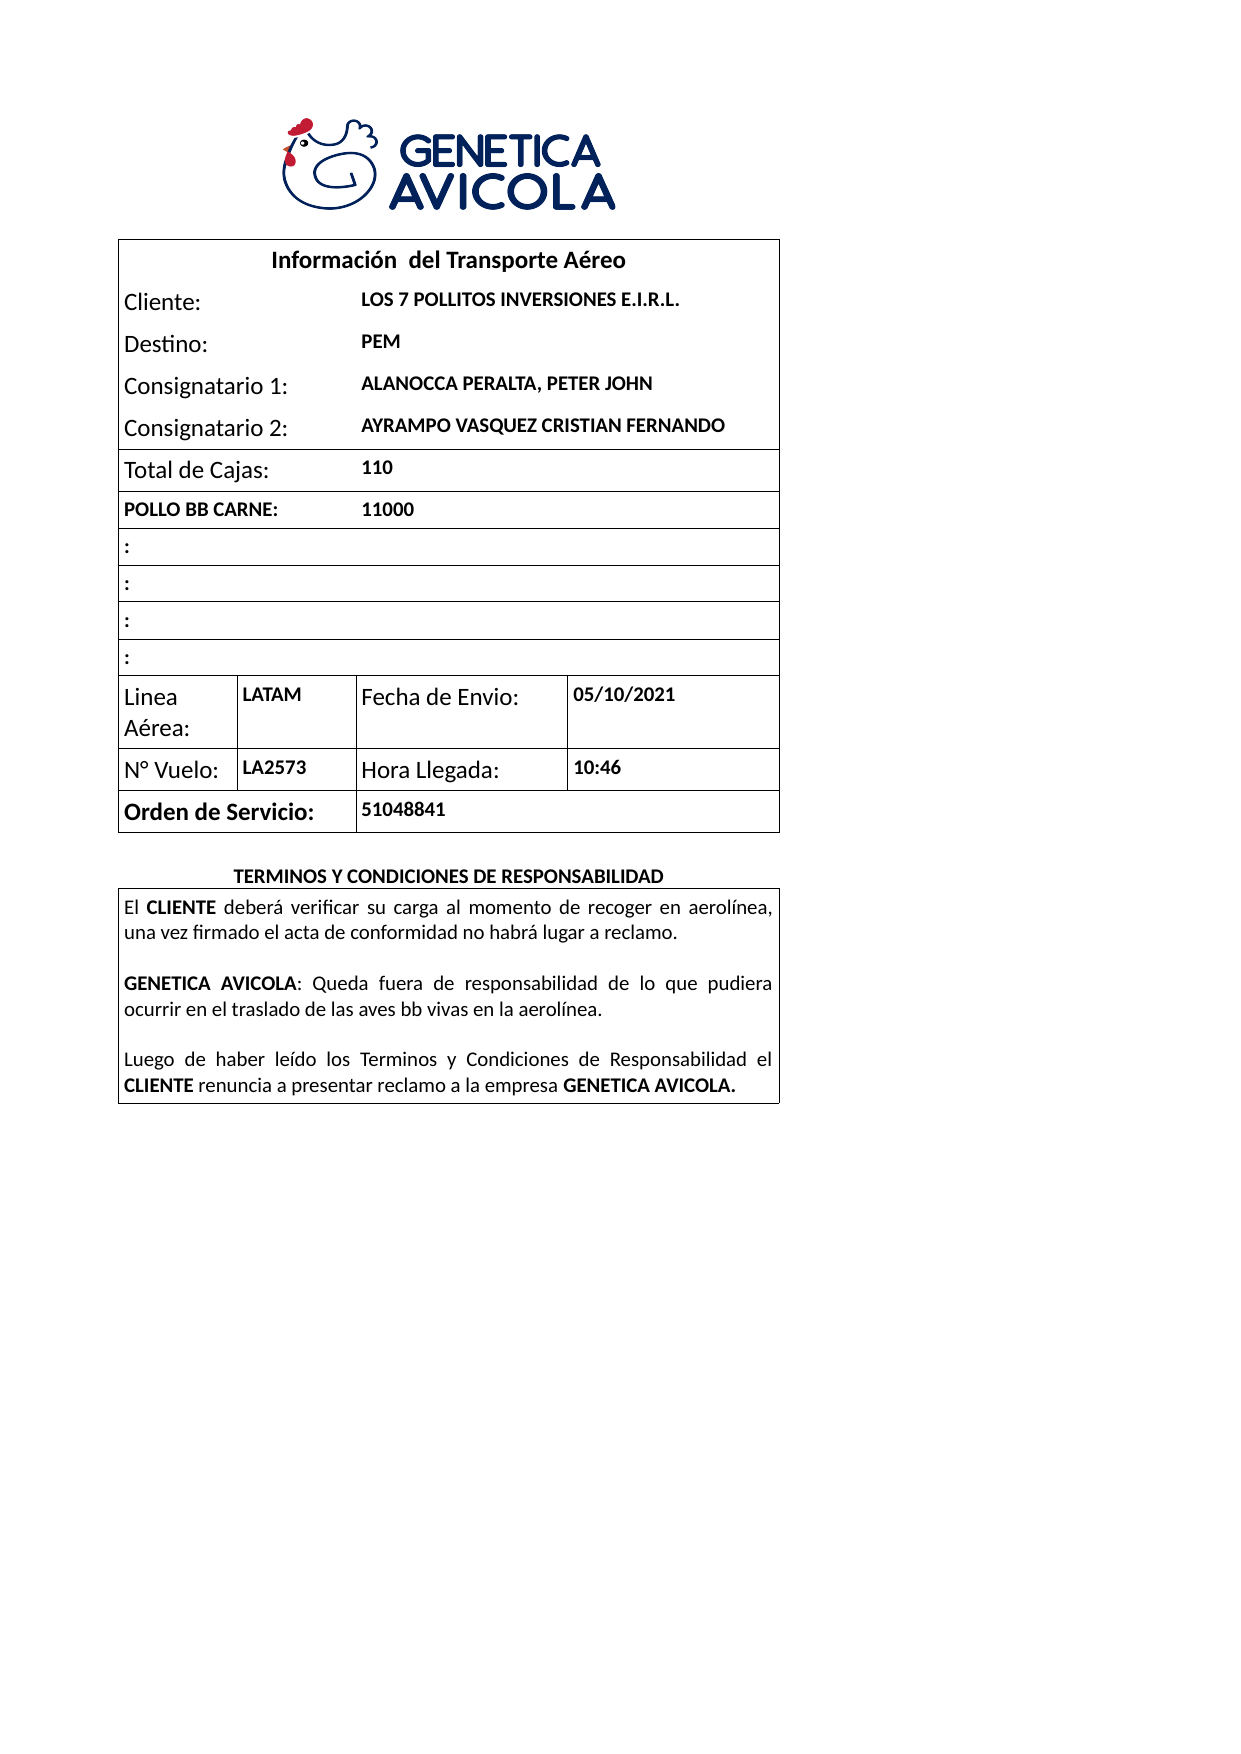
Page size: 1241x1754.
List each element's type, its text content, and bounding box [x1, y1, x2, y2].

table_cell N° Vuelo: [119, 749, 237, 790]
table_cell LA2573 [238, 749, 356, 790]
table_cell Consignatario 2: [119, 406, 356, 448]
table_cell 10:46 [568, 749, 779, 790]
table_cell [356, 602, 779, 638]
table_cell [356, 529, 779, 564]
table_cell Consignatario 1: [119, 365, 356, 406]
table_cell Destino: [119, 323, 356, 364]
table_cell Linea Aérea: [119, 676, 237, 748]
picture [282, 118, 616, 210]
table_cell TERMINOS Y CONDICIONES DE RESPONSABILIDAD [118, 833, 779, 888]
table_cell Fecha de Envio: [357, 676, 567, 748]
table_cell : [119, 529, 356, 564]
table_cell 05/10/2021 [568, 676, 779, 748]
table_cell Orden de Servicio: [119, 791, 356, 832]
table_cell : [119, 602, 356, 638]
table_cell PEM [356, 323, 779, 364]
table_cell ALANOCCA PERALTA, PETER JOHN [356, 365, 779, 406]
table_cell El CLIENTE deberá verificar su carga al momento de recoger en aerolínea, una vez firmado el acta de conformidad no habrá lugar a reclamo. GENETICA AVICOLA: Queda fuera de responsabilidad de lo que pudiera ocurrir en el traslado de las aves bb vivas en la aerolínea. Luego de haber leído los Terminos y Condiciones de Responsabilidad el CLIENTE renuncia a presentar reclamo a la empresa GENETICA AVICOLA. [119, 889, 779, 1103]
table_cell LATAM [238, 676, 356, 748]
table_cell 110 [356, 450, 779, 491]
table_cell Total de Cajas: [119, 450, 356, 491]
table_cell POLLO BB CARNE: [119, 492, 356, 527]
table_header Información del Transporte Aéreo [119, 240, 779, 281]
table_cell [356, 566, 779, 601]
table_cell AYRAMPO VASQUEZ CRISTIAN FERNANDO [356, 406, 779, 448]
table_cell LOS 7 POLLITOS INVERSIONES E.I.R.L. [356, 281, 779, 322]
table_cell 11000 [356, 492, 779, 527]
table_cell : [119, 640, 356, 675]
table_cell 51048841 [357, 791, 779, 832]
table_cell [356, 640, 779, 675]
table_cell Hora Llegada: [357, 749, 567, 790]
table_cell : [119, 566, 356, 601]
table_cell Cliente: [119, 281, 356, 322]
